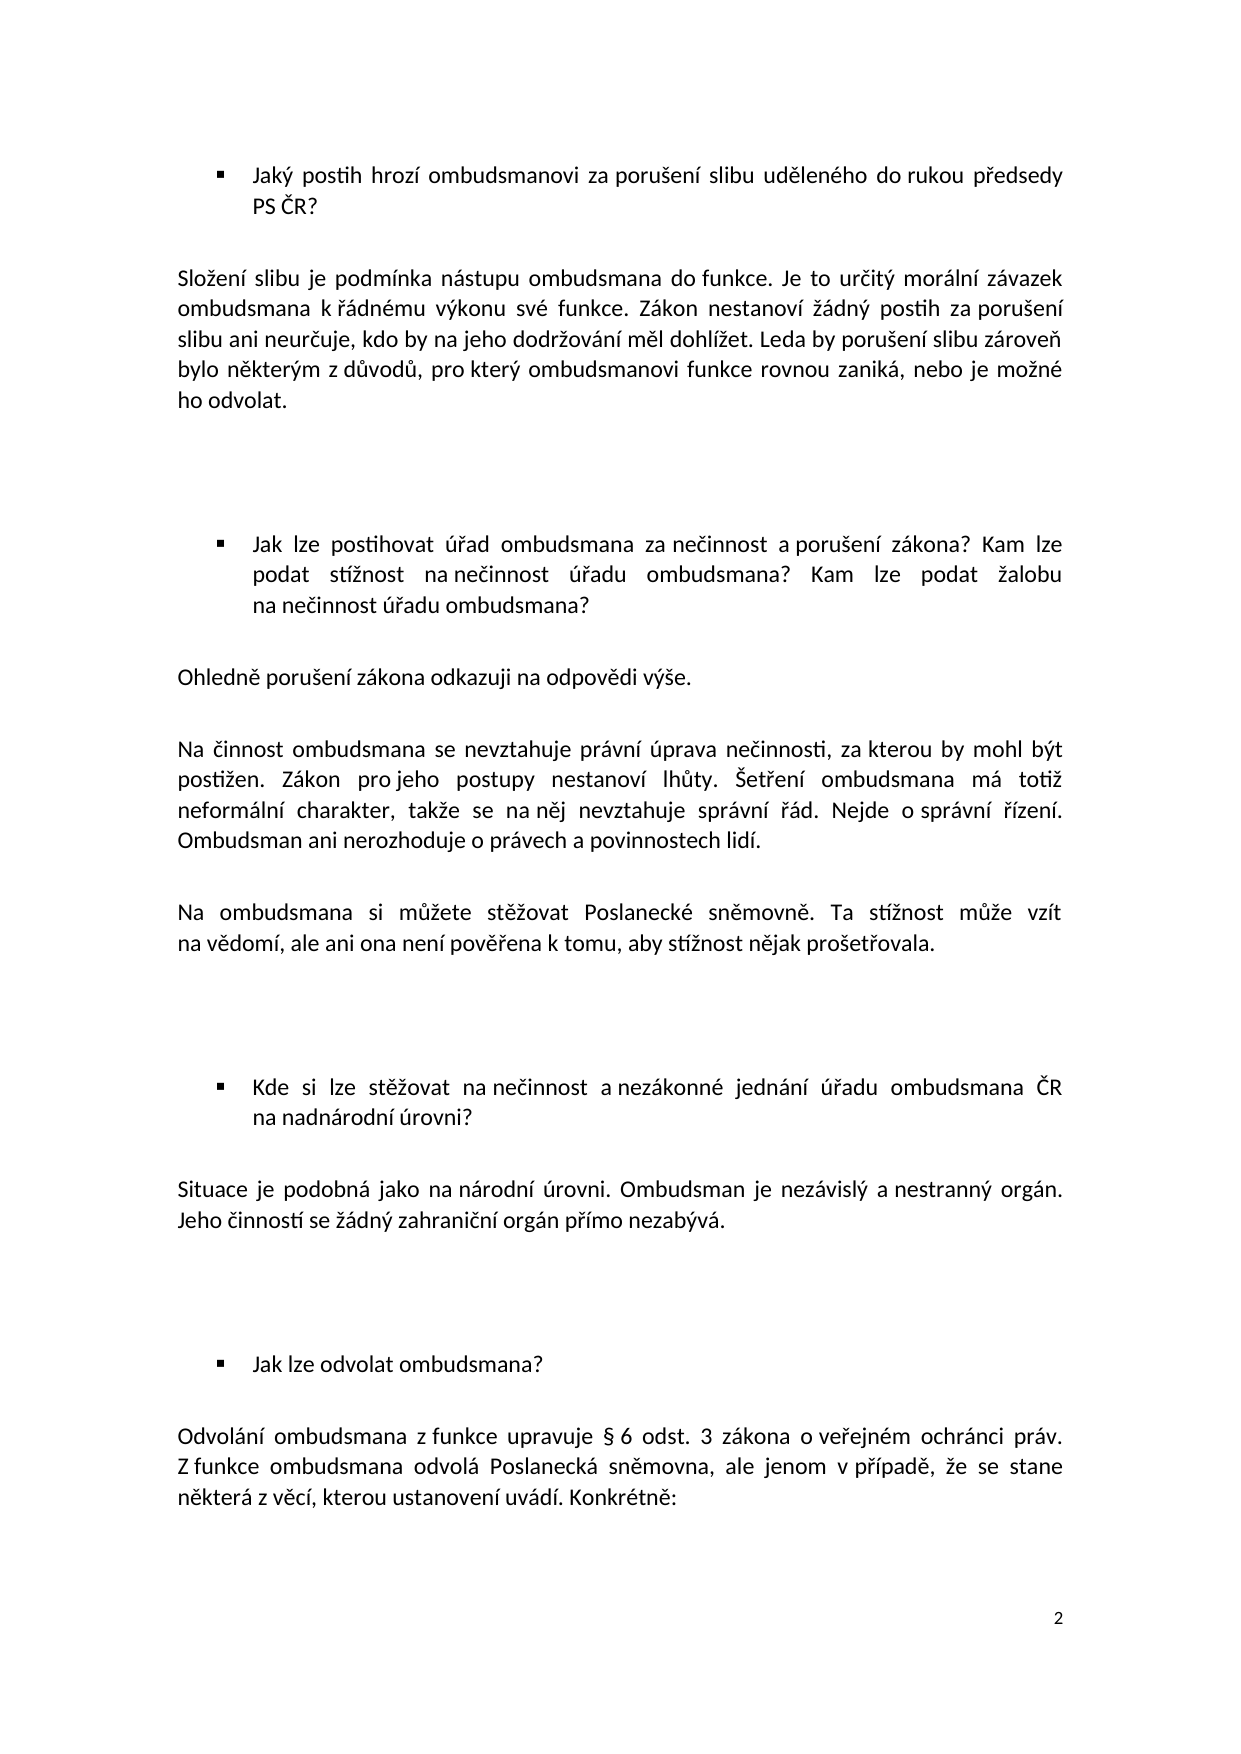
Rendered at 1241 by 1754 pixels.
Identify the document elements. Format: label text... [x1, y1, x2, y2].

text Na činnost ombudsmana se nevztahuje právní úprava nečinnosti, za kterou by mohl být postižen. Zákon pro jeho postupy nestanoví lhůty. Šetření ombudsmana má totiž neformální charakter, takže se na něj nevztahuje správní řád. Nejde o správní řízení. Ombudsman ani nerozhoduje o právech a povinnostech lidí. [177, 734, 1063, 854]
text Složení slibu je podmínka nástupu ombudsmana do funkce. Je to určitý morální závazek ombudsmana k řádnému výkonu své funkce. Zákon nestanoví žádný postih za porušení slibu ani neurčuje, kdo by na jeho dodržování měl dohlížet. Leda by porušení slibu zároveň bylo některým z důvodů, pro který ombudsmanovi funkce rovnou zaniká, nebo je možné ho odvolat. [177, 263, 1063, 414]
list Jak lze postihovat úřad ombudsmana za nečinnost a porušení zákona? Kam lze podat stížnost na nečinnost úřadu ombudsmana? Kam lze podat žalobu na nečinnost úřadu ombudsmana? [215, 529, 1063, 619]
list Kde si lze stěžovat na nečinnost a nezákonné jednání úřadu ombudsmana ČR na nadnárodní úrovni? [215, 1072, 1063, 1132]
text Odvolání ombudsmana z funkce upravuje § 6 odst. 3 zákona o veřejném ochránci práv. Z funkce ombudsmana odvolá Poslanecká sněmovna, ale jenom v případě, že se stane některá z věcí, kterou ustanovení uvádí. Konkrétně: [177, 1421, 1063, 1511]
list Jaký postih hrozí ombudsmanovi za porušení slibu uděleného do rukou předsedy PS ČR? [215, 161, 1063, 220]
text Situace je podobná jako na národní úrovni. Ombudsman je nezávislý a nestranný orgán. Jeho činností se žádný zahraniční orgán přímo nezabývá. [177, 1174, 1063, 1234]
text Ohledně porušení zákona odkazuji na odpovědi výše. [177, 662, 1063, 691]
text Na ombudsmana si můžete stěžovat Poslanecké sněmovně. Ta stížnost může vzít na vědomí, ale ani ona není pověřena k tomu, aby stížnost nějak prošetřovala. [177, 897, 1063, 957]
list Jak lze odvolat ombudsmana? [215, 1349, 1063, 1378]
